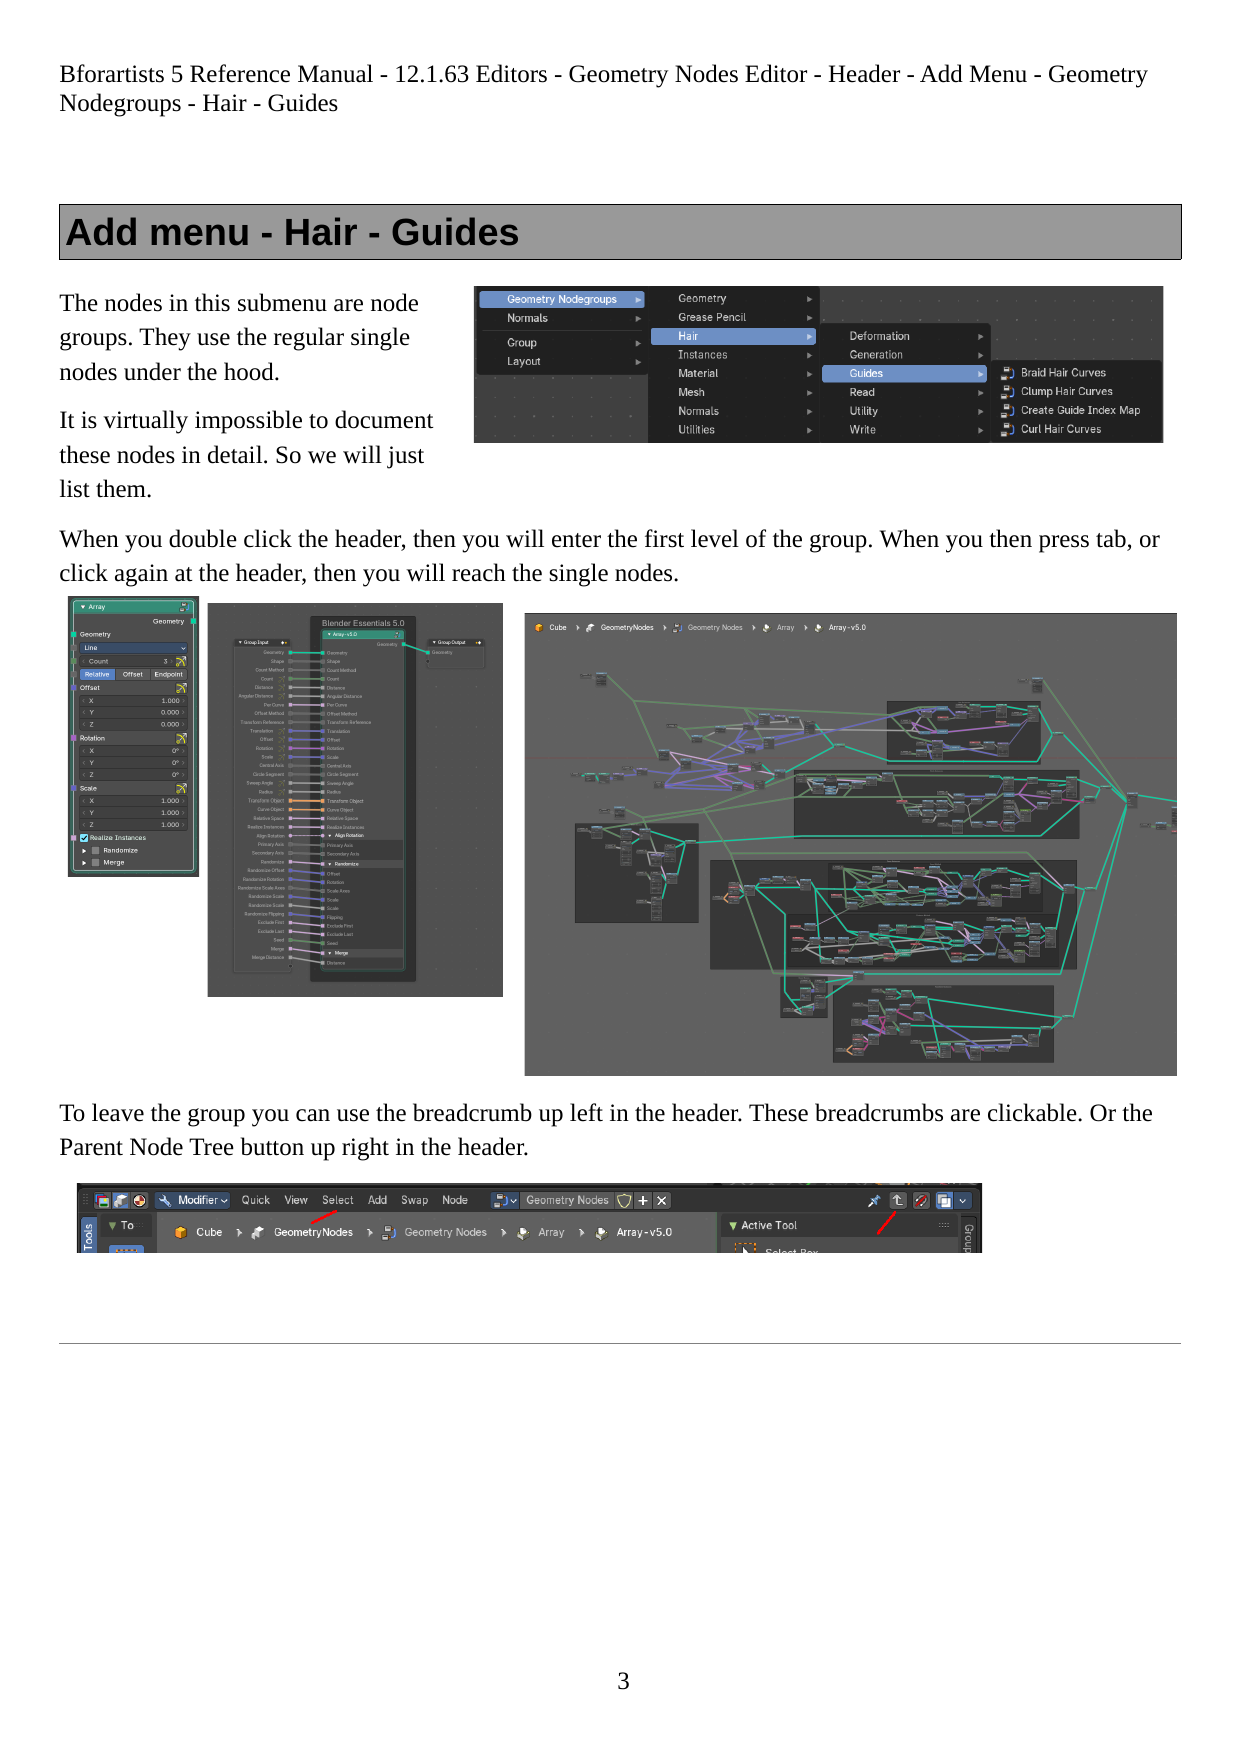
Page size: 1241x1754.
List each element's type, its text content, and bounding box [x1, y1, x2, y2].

text The nodes in this submenu are node groups. They use the regular single nodes under the hood. [59, 288, 473, 385]
text It is virtually impossible to document these nodes in detail. So we will just list them. [59, 406, 1181, 503]
picture [76, 1183, 983, 1253]
text When you double click the header, then you will enter the first level of the group. When you then press tab, or click again at the header, then you will reach the single nodes. [59, 524, 1181, 587]
text To leave the group you can use the breadcrumb up left in the header. These breadcrumbs are clickable. Or the Parent Node Tree button up right in the header. [59, 1098, 1181, 1161]
picture [207, 603, 503, 997]
picture [67, 596, 200, 877]
table_header Add menu - Hair - Guides [60, 205, 1181, 259]
picture [473, 286, 1164, 443]
picture [524, 613, 1177, 1076]
